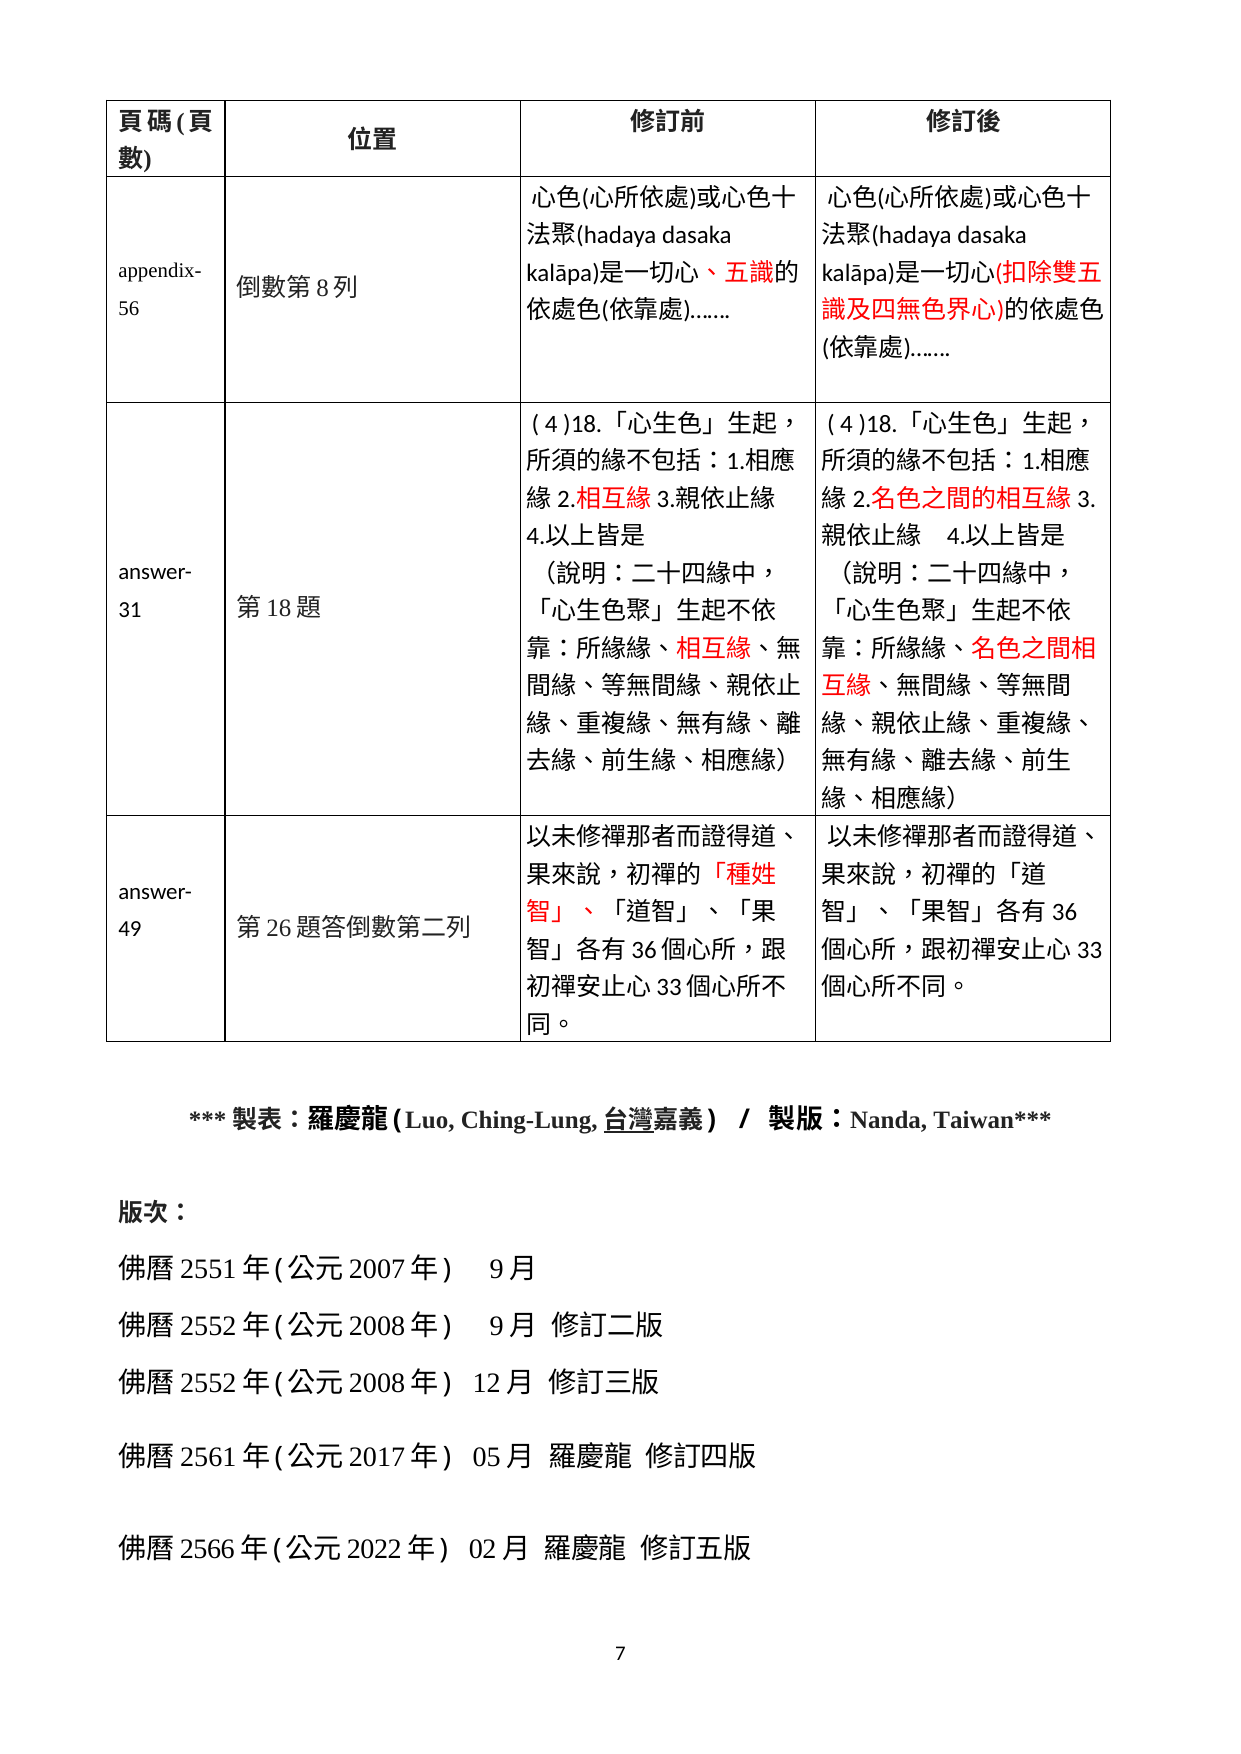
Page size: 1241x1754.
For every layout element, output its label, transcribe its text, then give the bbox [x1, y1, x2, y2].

table_cell 第26題答倒數第二列 [226, 816, 520, 1041]
table_cell 第18題 [226, 403, 520, 815]
table_cell 倒數第8列 [226, 177, 520, 402]
table_cell 以未修禪那者而證得道、果來說，初禪的「道智」、「果智」各有36個心所，跟初禪安止心33個心所不同。 [816, 816, 1110, 1041]
table_cell appendix-56 [107, 177, 224, 402]
table_cell ( 4 )18.「心生色」生起，所須的緣不包括：1.相應緣 2.相互緣 3.親依止緣 4.以上皆是 （說明：二十四緣中，「心生色聚」生起不依靠：所緣緣、相互緣、無間緣、等無間緣、親依止緣、重複緣、無有緣、離去緣、前生緣、相應緣） [521, 403, 815, 815]
table_cell 位置 [226, 101, 520, 176]
table_cell 修訂後 [816, 101, 1110, 176]
text 佛曆2551年(公元2007年) 9月 [118, 1246, 1142, 1287]
table_cell ( 4 )18.「心生色」生起，所須的緣不包括：1.相應緣 2.名色之間的相互緣 3.親依止緣 4.以上皆是 （說明：二十四緣中，「心生色聚」生起不依靠：所緣緣、名色之間相互緣、無間緣、等無間緣、親依止緣、重複緣、無有緣、離去緣、前生緣、相應緣） [816, 403, 1110, 815]
table_cell 以未修禪那者而證得道、果來說，初禪的「種姓智」、「道智」、「果智」各有36個心所，跟初禪安止心33個心所不同。 [521, 816, 815, 1041]
text 佛曆2566年(公元2022年) 02月 羅慶龍 修訂五版 [118, 1508, 1109, 1583]
text 版次： [118, 1192, 1122, 1230]
table_cell answer- 49 [107, 816, 224, 1041]
text 佛曆2561年(公元2017年) 05月 羅慶龍 修訂四版 [118, 1417, 1109, 1492]
table_cell 心色(心所依處)或心色十法聚(hadaya dasaka kalāpa)是一切心、五識的依處色(依靠處)……. [521, 177, 815, 402]
text 佛曆2552年(公元2008年) 9月 修訂二版 [118, 1303, 1142, 1344]
text 佛曆2552年(公元2008年) 12月 修訂三版 [118, 1360, 1142, 1401]
table_cell 頁碼(頁數) [107, 101, 224, 176]
table_cell 修訂前 [521, 101, 815, 176]
table_cell 心色(心所依處)或心色十法聚(hadaya dasaka kalāpa)是一切心(扣除雙五識及四無色界心)的依處色(依靠處)……. [816, 177, 1110, 402]
table_cell answer- 31 [107, 403, 224, 815]
text *** 製表：羅慶龍(Luo, Ching-Lung, 台灣嘉義) / 製版：Nanda, Taiwan*** [118, 1080, 1122, 1155]
